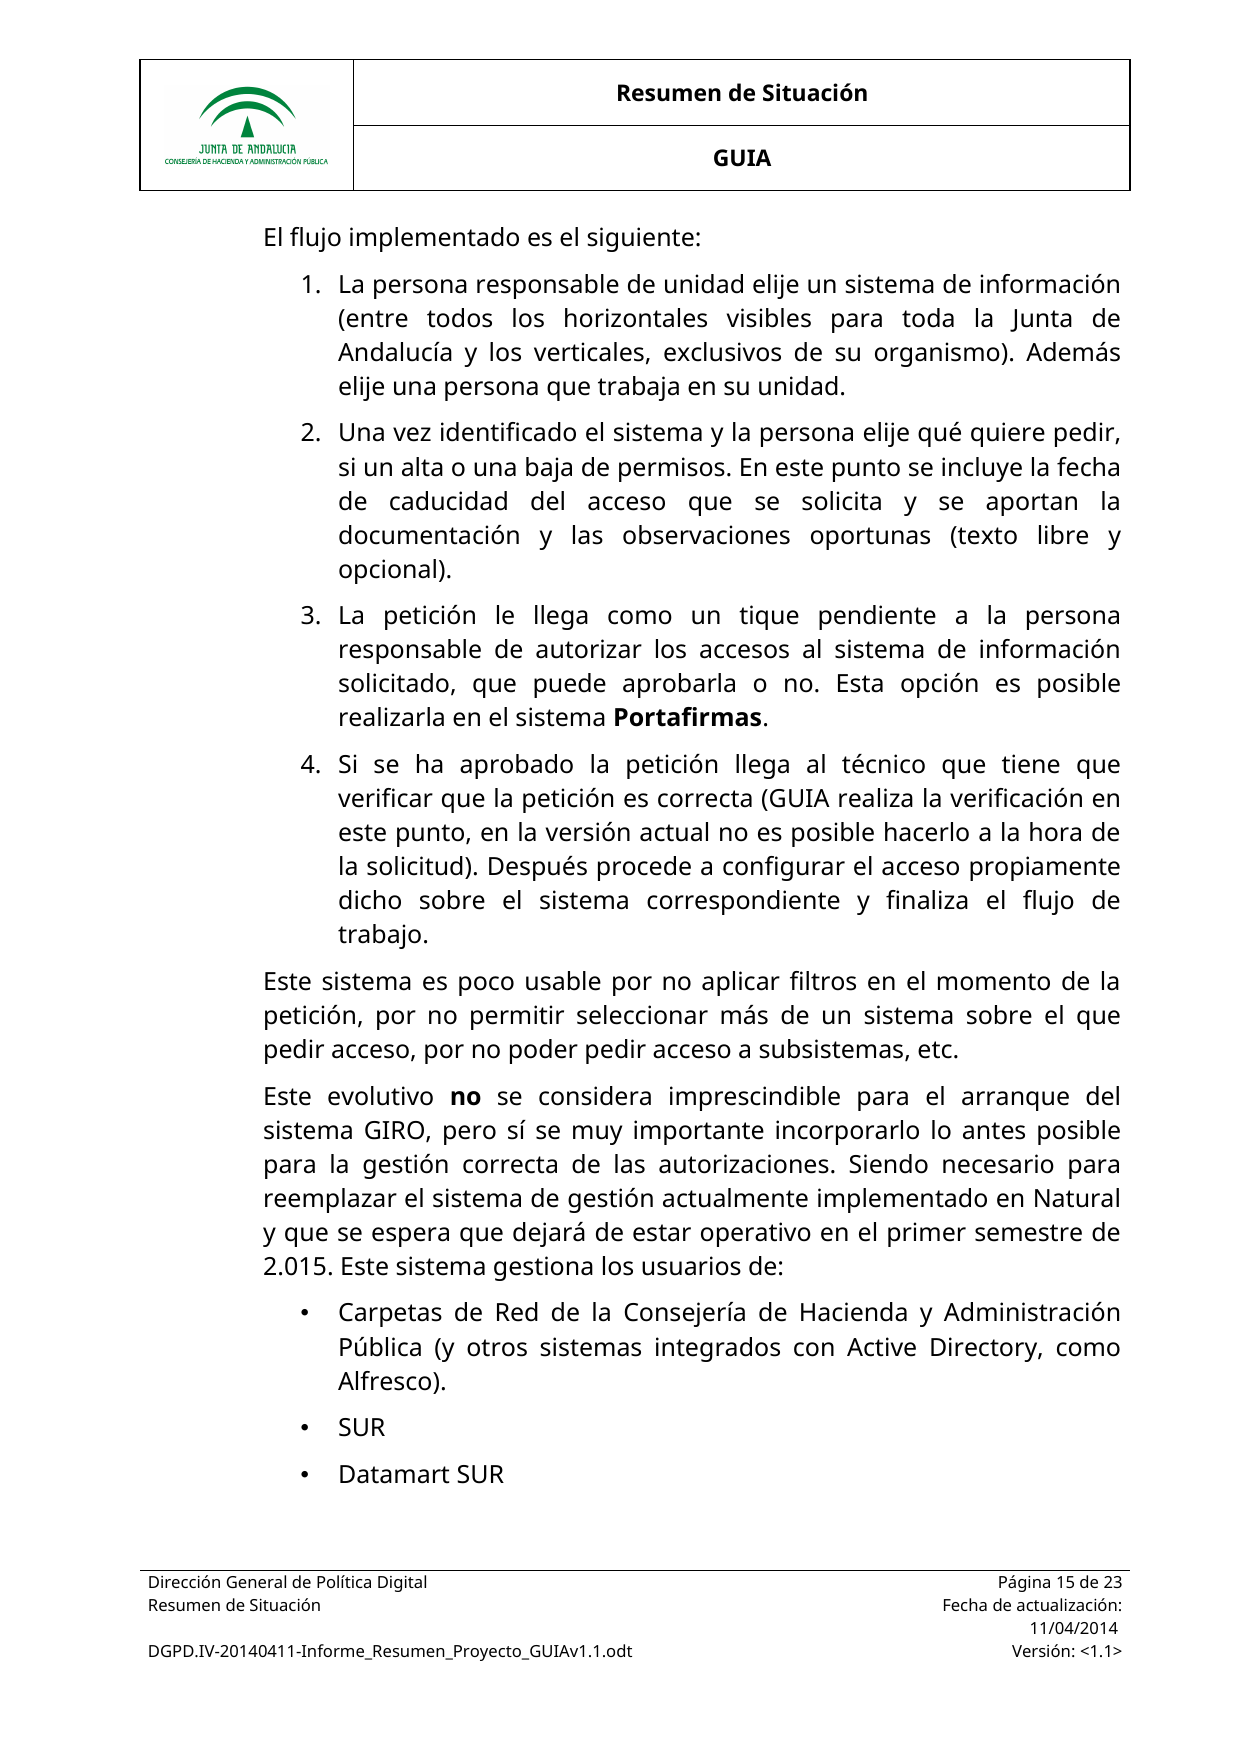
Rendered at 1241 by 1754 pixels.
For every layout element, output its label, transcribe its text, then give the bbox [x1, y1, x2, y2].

text El flujo implementado es el siguiente: [263, 220, 1122, 254]
list SUR [300, 1410, 1122, 1444]
text Este sistema es poco usable por no aplicar filtros en el momento de la petición, por no permitir seleccionar más de un sistema sobre el que pedir acceso, por no poder pedir acceso a subsistemas, etc. [263, 963, 1122, 1066]
picture [164, 85, 330, 165]
list Carpetas de Red de la Consejería de Hacienda y Administración Pública (y otros sistemas integrados con Active Directory, como Alfresco). [300, 1295, 1122, 1397]
list Una vez identificado el sistema y la persona elije qué quiere pedir, si un alta o una baja de permisos. En este punto se incluye la fecha de caducidad del acceso que se solicita y se aportan la documentación y las observaciones oportunas (texto libre y opcional). [300, 415, 1122, 585]
list Si se ha aprobado la petición llega al técnico que tiene que verificar que la petición es correcta (GUIA realiza la verificación en este punto, en la versión actual no es posible hacerlo a la hora de la solicitud). Después procede a configurar el acceso propiamente dicho sobre el sistema correspondiente y finaliza el flujo de trabajo. [300, 747, 1122, 951]
list La petición le llega como un tique pendiente a la persona responsable de autorizar los accesos al sistema de información solicitado, que puede aprobarla o no. Esta opción es posible realizarla en el sistema Portafirmas. [300, 598, 1122, 734]
text Este evolutivo no se considera imprescindible para el arranque del sistema GIRO, pero sí se muy importante incorporarlo lo antes posible para la gestión correcta de las autorizaciones. Siendo necesario para reemplazar el sistema de gestión actualmente implementado en Natural y que se espera que dejará de estar operativo en el primer semestre de 2.015. Este sistema gestiona los usuarios de: [263, 1078, 1122, 1283]
list La persona responsable de unidad elije un sistema de información (entre todos los horizontales visibles para toda la Junta de Andalucía y los verticales, exclusivos de su organismo). Además elije una persona que trabaja en su unidad. [300, 266, 1122, 403]
list Datamart SUR [300, 1456, 1122, 1490]
